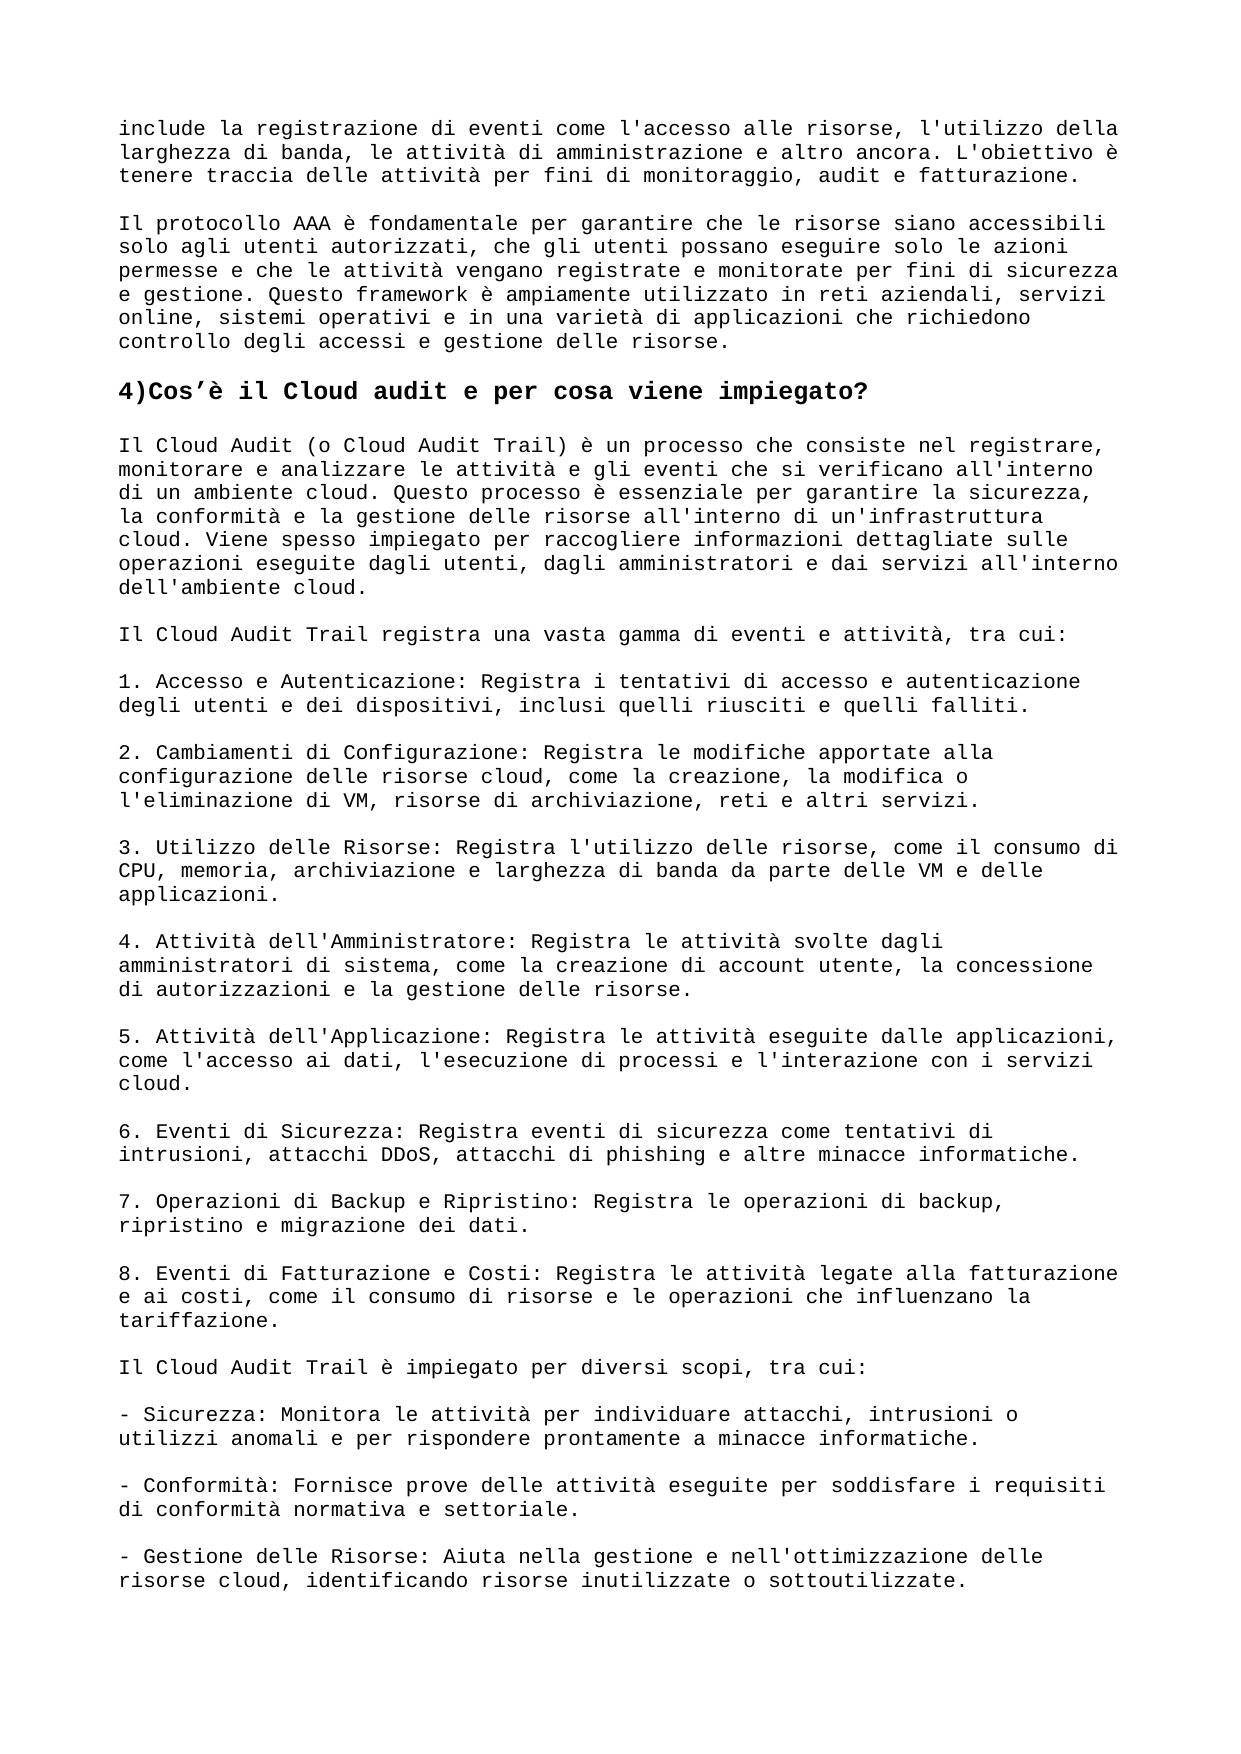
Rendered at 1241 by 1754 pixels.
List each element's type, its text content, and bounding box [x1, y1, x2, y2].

text 4)Cos’è il Cloud audit e per cosa viene impiegato? [118, 378, 1122, 407]
text 2. Cambiamenti di Configurazione: Registra le modifiche apportate alla configurazione delle risorse cloud, come la creazione, la modifica o l'eliminazione di VM, risorse di archiviazione, reti e altri servizi. [118, 742, 1122, 813]
text 1. Accesso e Autenticazione: Registra i tentativi di accesso e autenticazione degli utenti e dei dispositivi, inclusi quelli riusciti e quelli falliti. [118, 671, 1122, 719]
text 6. Eventi di Sicurezza: Registra eventi di sicurezza come tentativi di intrusioni, attacchi DDoS, attacchi di phishing e altre minacce informatiche. [118, 1121, 1122, 1168]
text 3. Utilizzo delle Risorse: Registra l'utilizzo delle risorse, come il consumo di CPU, memoria, archiviazione e larghezza di banda da parte delle VM e delle applicazioni. [118, 837, 1122, 908]
text 7. Operazioni di Backup e Ripristino: Registra le operazioni di backup, ripristino e migrazione dei dati. [118, 1192, 1122, 1239]
text include la registrazione di eventi come l'accesso alle risorse, l'utilizzo della larghezza di banda, le attività di amministrazione e altro ancora. L'obiettivo è tenere traccia delle attività per fini di monitoraggio, audit e fatturazione. [118, 118, 1122, 189]
text 8. Eventi di Fatturazione e Costi: Registra le attività legate alla fatturazione e ai costi, come il consumo di risorse e le operazioni che influenzano la tariffazione. [118, 1262, 1122, 1333]
text Il Cloud Audit Trail è impiegato per diversi scopi, tra cui: [118, 1357, 1122, 1381]
text 5. Attività dell'Applicazione: Registra le attività eseguite dalle applicazioni, come l'accesso ai dati, l'esecuzione di processi e l'interazione con i servizi cloud. [118, 1026, 1122, 1097]
text Il Cloud Audit Trail registra una vasta gamma di eventi e attività, tra cui: [118, 624, 1122, 648]
text 4. Attività dell'Amministratore: Registra le attività svolte dagli amministratori di sistema, come la creazione di account utente, la concessione di autorizzazioni e la gestione delle risorse. [118, 931, 1122, 1002]
text Il protocollo AAA è fondamentale per garantire che le risorse siano accessibili solo agli utenti autorizzati, che gli utenti possano eseguire solo le azioni permesse e che le attività vengano registrate e monitorate per fini di sicurezza e gestione. Questo framework è ampiamente utilizzato in reti aziendali, servizi online, sistemi operativi e in una varietà di applicazioni che richiedono controllo degli accessi e gestione delle risorse. [118, 213, 1122, 354]
text - Gestione delle Risorse: Aiuta nella gestione e nell'ottimizzazione delle risorse cloud, identificando risorse inutilizzate o sottoutilizzate. [118, 1546, 1122, 1593]
text - Sicurezza: Monitora le attività per individuare attacchi, intrusioni o utilizzi anomali e per rispondere prontamente a minacce informatiche. [118, 1404, 1122, 1452]
text - Conformità: Fornisce prove delle attività eseguite per soddisfare i requisiti di conformità normativa e settoriale. [118, 1475, 1122, 1523]
text Il Cloud Audit (o Cloud Audit Trail) è un processo che consiste nel registrare, monitorare e analizzare le attività e gli eventi che si verificano all'interno di un ambiente cloud. Questo processo è essenziale per garantire la sicurezza, la conformità e la gestione delle risorse all'interno di un'infrastruttura cloud. Viene spesso impiegato per raccogliere informazioni dettagliate sulle operazioni eseguite dagli utenti, dagli amministratori e dai servizi all'interno dell'ambiente cloud. [118, 435, 1122, 600]
